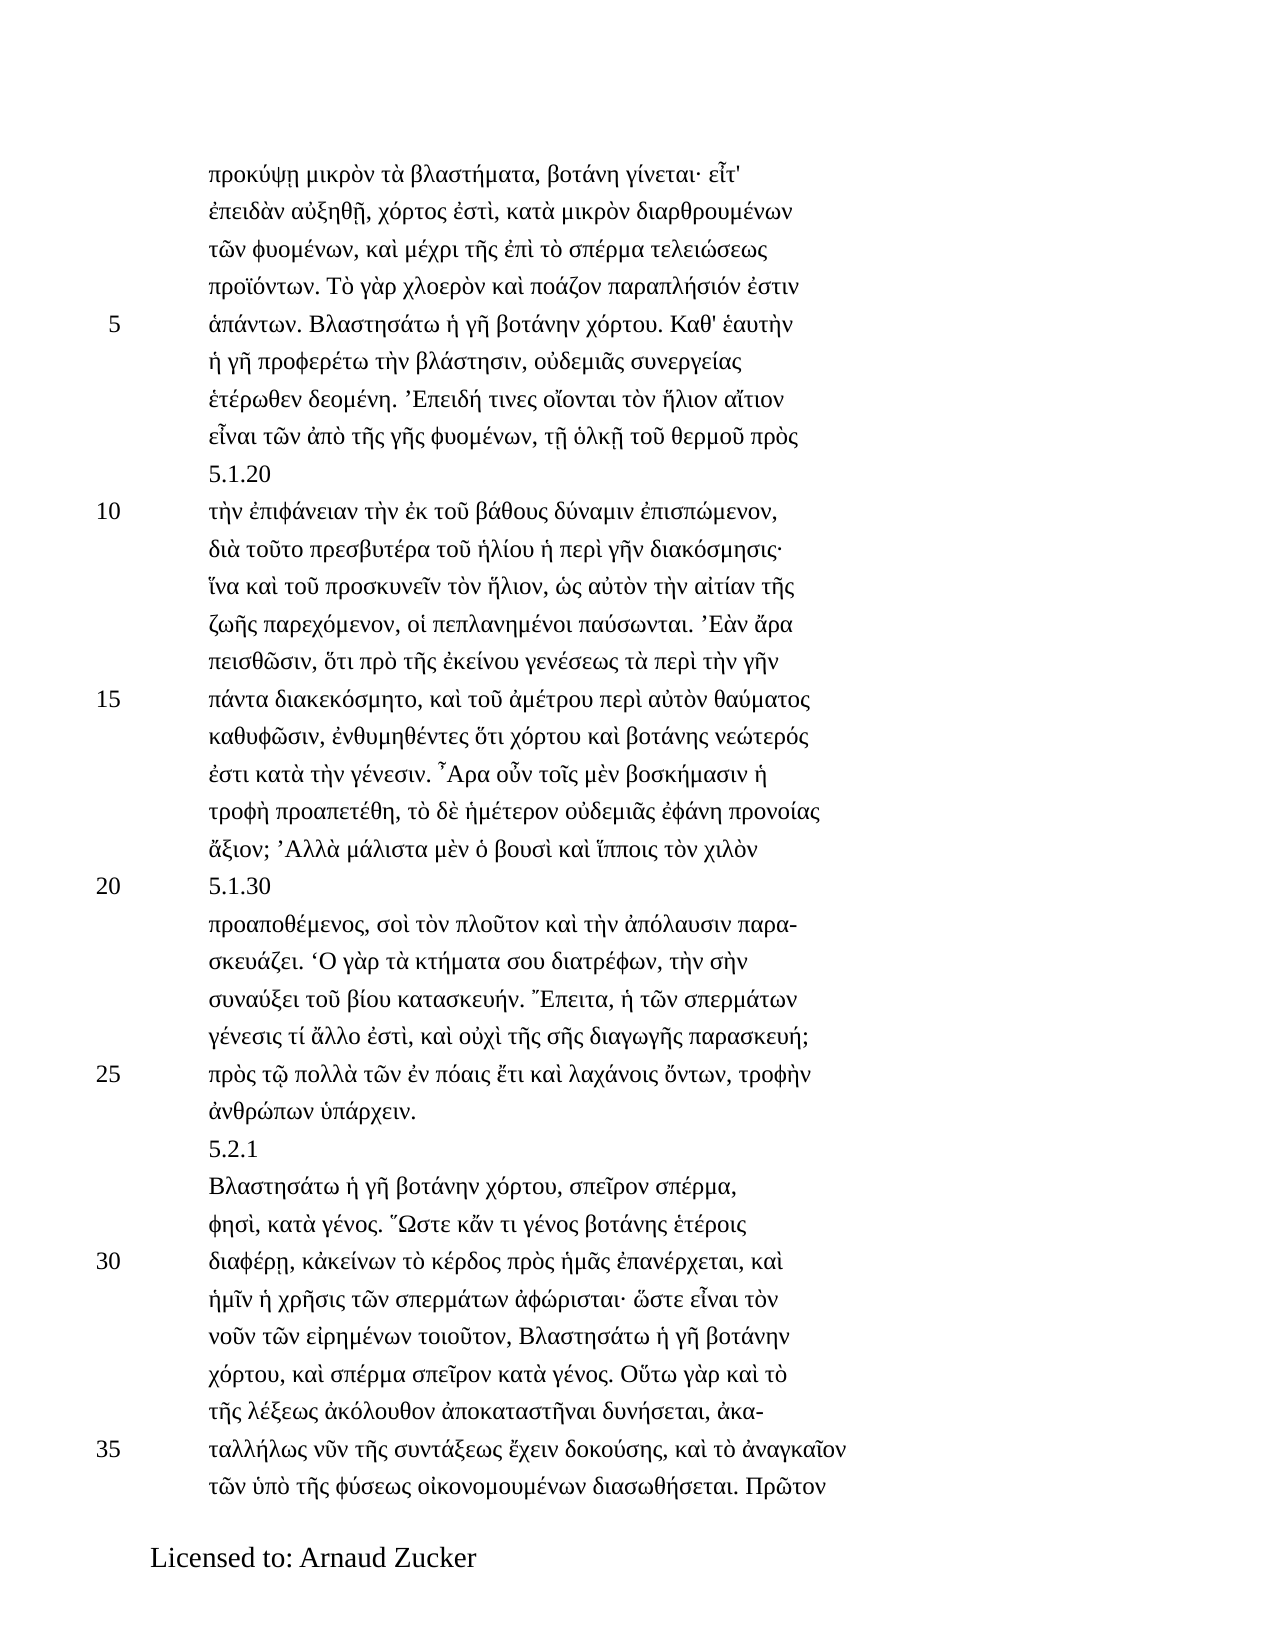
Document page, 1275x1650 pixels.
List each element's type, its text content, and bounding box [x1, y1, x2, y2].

text προαποθέμενος, σοὶ τὸν πλοῦτον καὶ τὴν ἀπόλαυσιν παρα- σκευάζει. ‘Ο γὰρ τὰ κτήματα σου διατρέϕων, τὴν σὴν συναύξει τοῦ βίου κατασκευήν. ῎Επειτα, ἡ τῶν σπερμάτων γένεσις τί ἄλλο ἐστὶ, καὶ οὐχὶ τῆς σῆς διαγωγῆς παρασκευή; πρὸς τῷ πολλὰ τῶν ἐν πόαις ἔτι καὶ λαχάνοις ὄντων, τροϕὴν ἀνθρώπων ὑπάρχειν. [202, 900, 1125, 1125]
text 5.1.20 [202, 450, 1125, 487]
text 5.1.30 [202, 862, 1125, 900]
text 5.2.1 [202, 1125, 1125, 1162]
text Βλαστησάτω ἡ γῆ βοτάνην χόρτου, σπεῖρον σπέρμα, ϕησὶ, κατὰ γένος. ῞Ωστε κἄν τι γένος βοτάνης ἑτέροις διαϕέρῃ, κἀκείνων τὸ κέρδος πρὸς ἡμᾶς ἐπανέρχεται, καὶ ἡμῖν ἡ χρῆσις τῶν σπερμάτων ἀϕώρισται· ὥστε εἶναι τὸν νοῦν τῶν εἰρημένων τοιοῦτον, Βλαστησάτω ἡ γῆ βοτάνην χόρτου, καὶ σπέρμα σπεῖρον κατὰ γένος. Οὕτω γὰρ καὶ τὸ τῆς λέξεως ἀκόλουθον ἀποκαταστῆναι δυνήσεται, ἀκα- ταλλήλως νῦν τῆς συντάξεως ἔχειν δοκούσης, καὶ τὸ ἀναγκαῖον τῶν ὑπὸ τῆς ϕύσεως οἰκονομουμένων διασωθήσεται. Πρῶτον [202, 1162, 1125, 1500]
text τὴν ἐπιϕάνειαν τὴν ἐκ τοῦ βάθους δύναμιν ἐπισπώμενον, διὰ τοῦτο πρεσβυτέρα τοῦ ἡλίου ἡ περὶ γῆν διακόσμησις· ἵνα καὶ τοῦ προσκυνεῖν τὸν ἥλιον, ὡς αὐτὸν τὴν αἰτίαν τῆς ζωῆς παρεχόμενον, οἱ πεπλανημένοι παύσωνται. ’Εὰν ἄρα πεισθῶσιν, ὅτι πρὸ τῆς ἐκείνου γενέσεως τὰ περὶ τὴν γῆν πάντα διακεκόσμητο, καὶ τοῦ ἀμέτρου περὶ αὐτὸν θαύματος καθυϕῶσιν, ἐνθυμηθέντες ὅτι χόρτου καὶ βοτάνης νεώτερός ἐστι κατὰ τὴν γένεσιν. ῏Αρα οὖν τοῖς μὲν βοσκήμασιν ἡ τροϕὴ προαπετέθη, τὸ δὲ ἡμέτερον οὐδεμιᾶς ἐϕάνη προνοίας ἄξιον; ’Αλλὰ μάλιστα μὲν ὁ βουσὶ καὶ ἵπποις τὸν χιλὸν [202, 487, 1125, 862]
text προκύψῃ μικρὸν τὰ βλαστήματα, βοτάνη γίνεται· εἶτ' ἐπειδὰν αὐξηθῇ, χόρτος ἐστὶ, κατὰ μικρὸν διαρθρουμένων τῶν ϕυομένων, καὶ μέχρι τῆς ἐπὶ τὸ σπέρμα τελειώσεως προϊόντων. Τὸ γὰρ χλοερὸν καὶ ποάζον παραπλήσιόν ἐστιν ἁπάντων. Βλαστησάτω ἡ γῆ βοτάνην χόρτου. Καθ' ἑαυτὴν ἡ γῆ προϕερέτω τὴν βλάστησιν, οὐδεμιᾶς συνεργείας ἑτέρωθεν δεομένη. ’Επειδή τινες οἴονται τὸν ἥλιον αἴτιον εἶναι τῶν ἀπὸ τῆς γῆς ϕυομένων, τῇ ὁλκῇ τοῦ θερμοῦ πρὸς [202, 150, 1125, 450]
